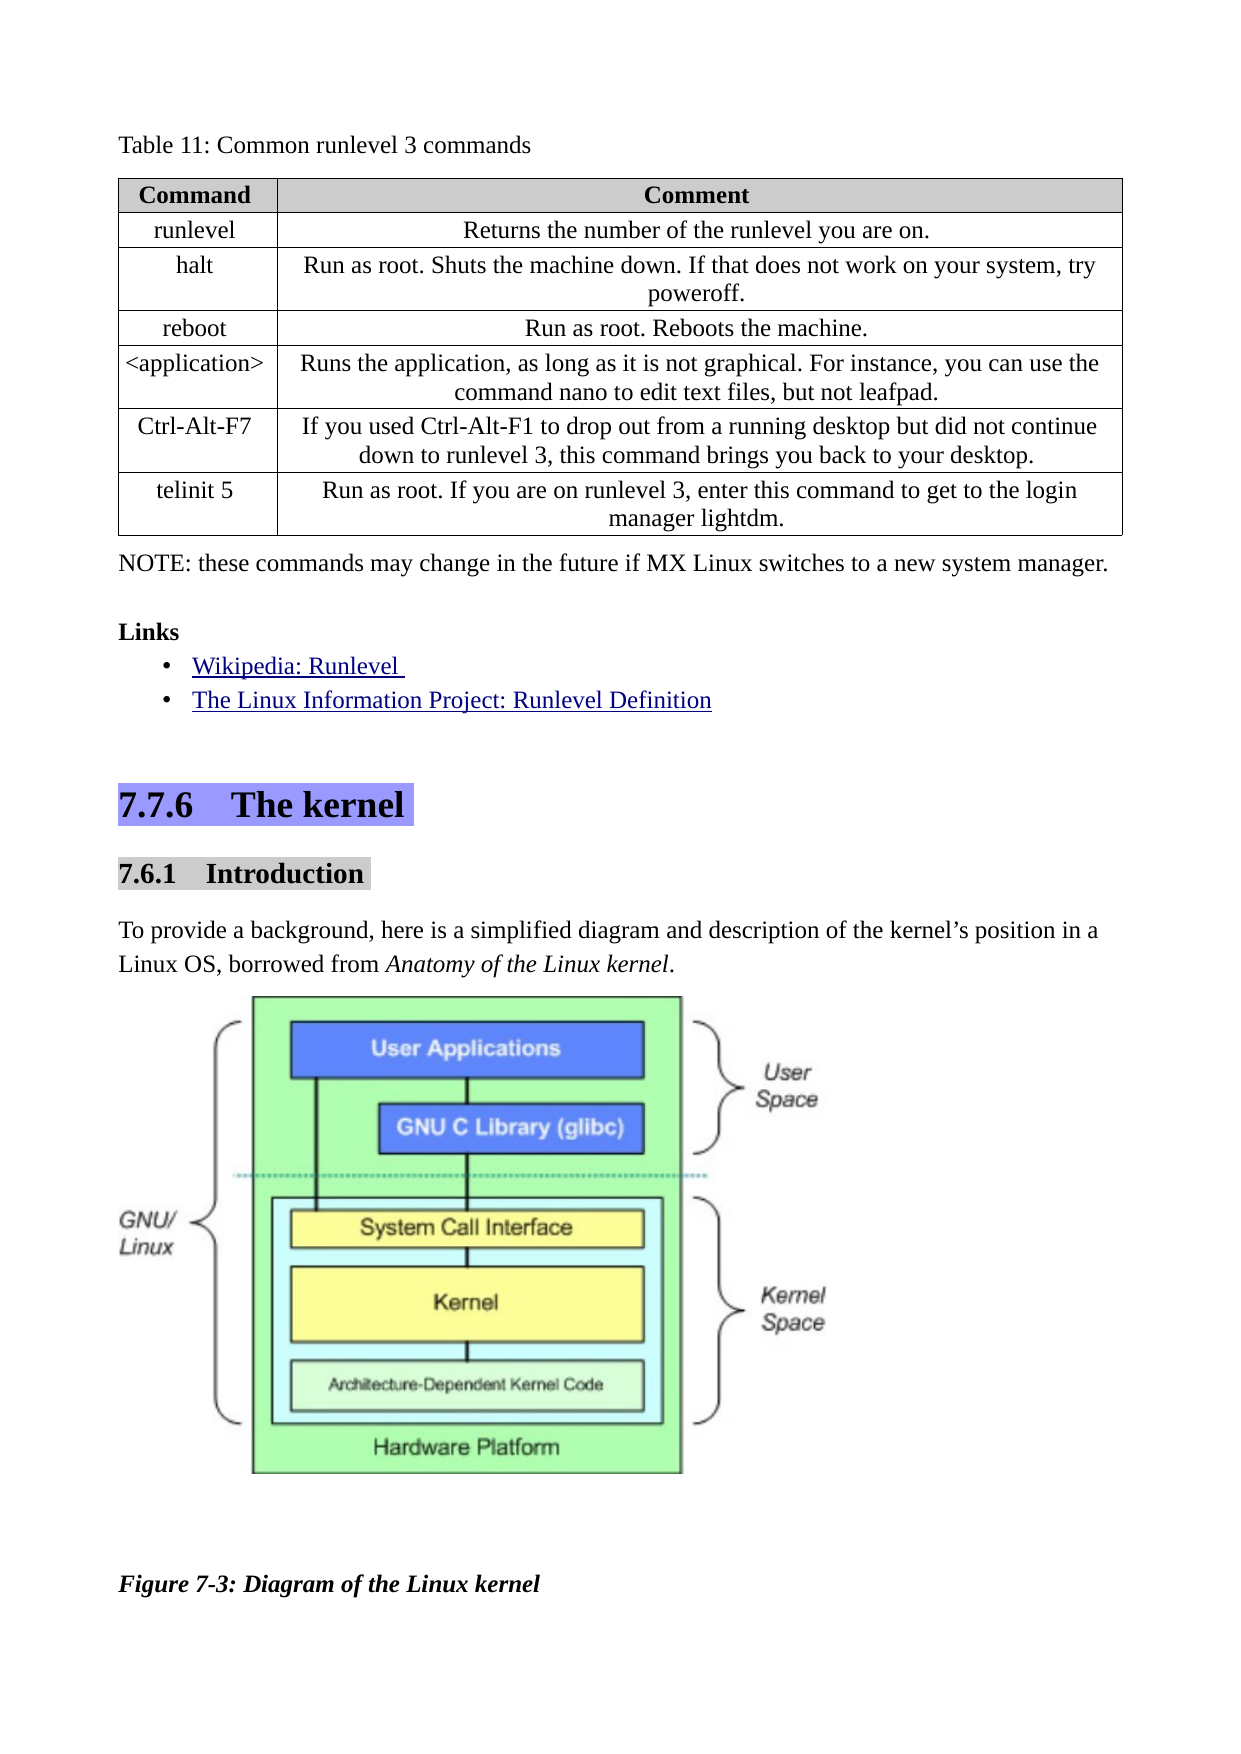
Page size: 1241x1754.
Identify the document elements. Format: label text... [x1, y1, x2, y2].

table_cell Run as root. Shuts the machine down. If that does not work on your system, try poweroff. [278, 248, 1122, 310]
subtitle 7.7.6 The kernel [414, 783, 1122, 826]
table_header Command [119, 179, 277, 212]
table_cell Run as root. Reboots the machine. [278, 311, 1122, 345]
picture [118, 996, 827, 1474]
text Figure 7-3: Diagram of the Linux kernel [118, 1569, 1122, 1597]
table_cell Returns the number of the runlevel you are on. [278, 213, 1122, 247]
list The Linux Information Project: Runlevel Definition [162, 686, 1122, 714]
table_cell reboot [119, 311, 277, 345]
text NOTE: these commands may change in the future if MX Linux switches to a new system manager. [118, 548, 1122, 576]
table_cell Ctrl-Alt-F7 [119, 409, 277, 472]
table_cell telinit 5 [119, 473, 277, 535]
table_header Comment [278, 179, 1122, 212]
table_cell halt [119, 248, 277, 310]
text To provide a background, here is a simplified diagram and description of the kernel’s position in a Linux OS, borrowed from Anatomy of the Linux kernel. [118, 915, 1122, 978]
list Wikipedia: Runlevel [162, 651, 1122, 680]
text Links [118, 617, 1122, 645]
table_cell Runs the application, as long as it is not graphical. For instance, you can use the command nano to edit text files, but not leafpad. [278, 346, 1122, 408]
table_cell If you used Ctrl-Alt-F1 to drop out from a running desktop but did not continue down to runlevel 3, this command brings you back to your desktop. [278, 409, 1122, 472]
table_cell Run as root. If you are on runlevel 3, enter this command to get to the login manager lightdm. [278, 473, 1122, 535]
table_cell runlevel [119, 213, 277, 247]
text Table 11: Common runlevel 3 commands [118, 131, 1122, 159]
table_cell <application> [119, 346, 277, 408]
subtitle 7.6.1 Introduction [371, 857, 1122, 890]
